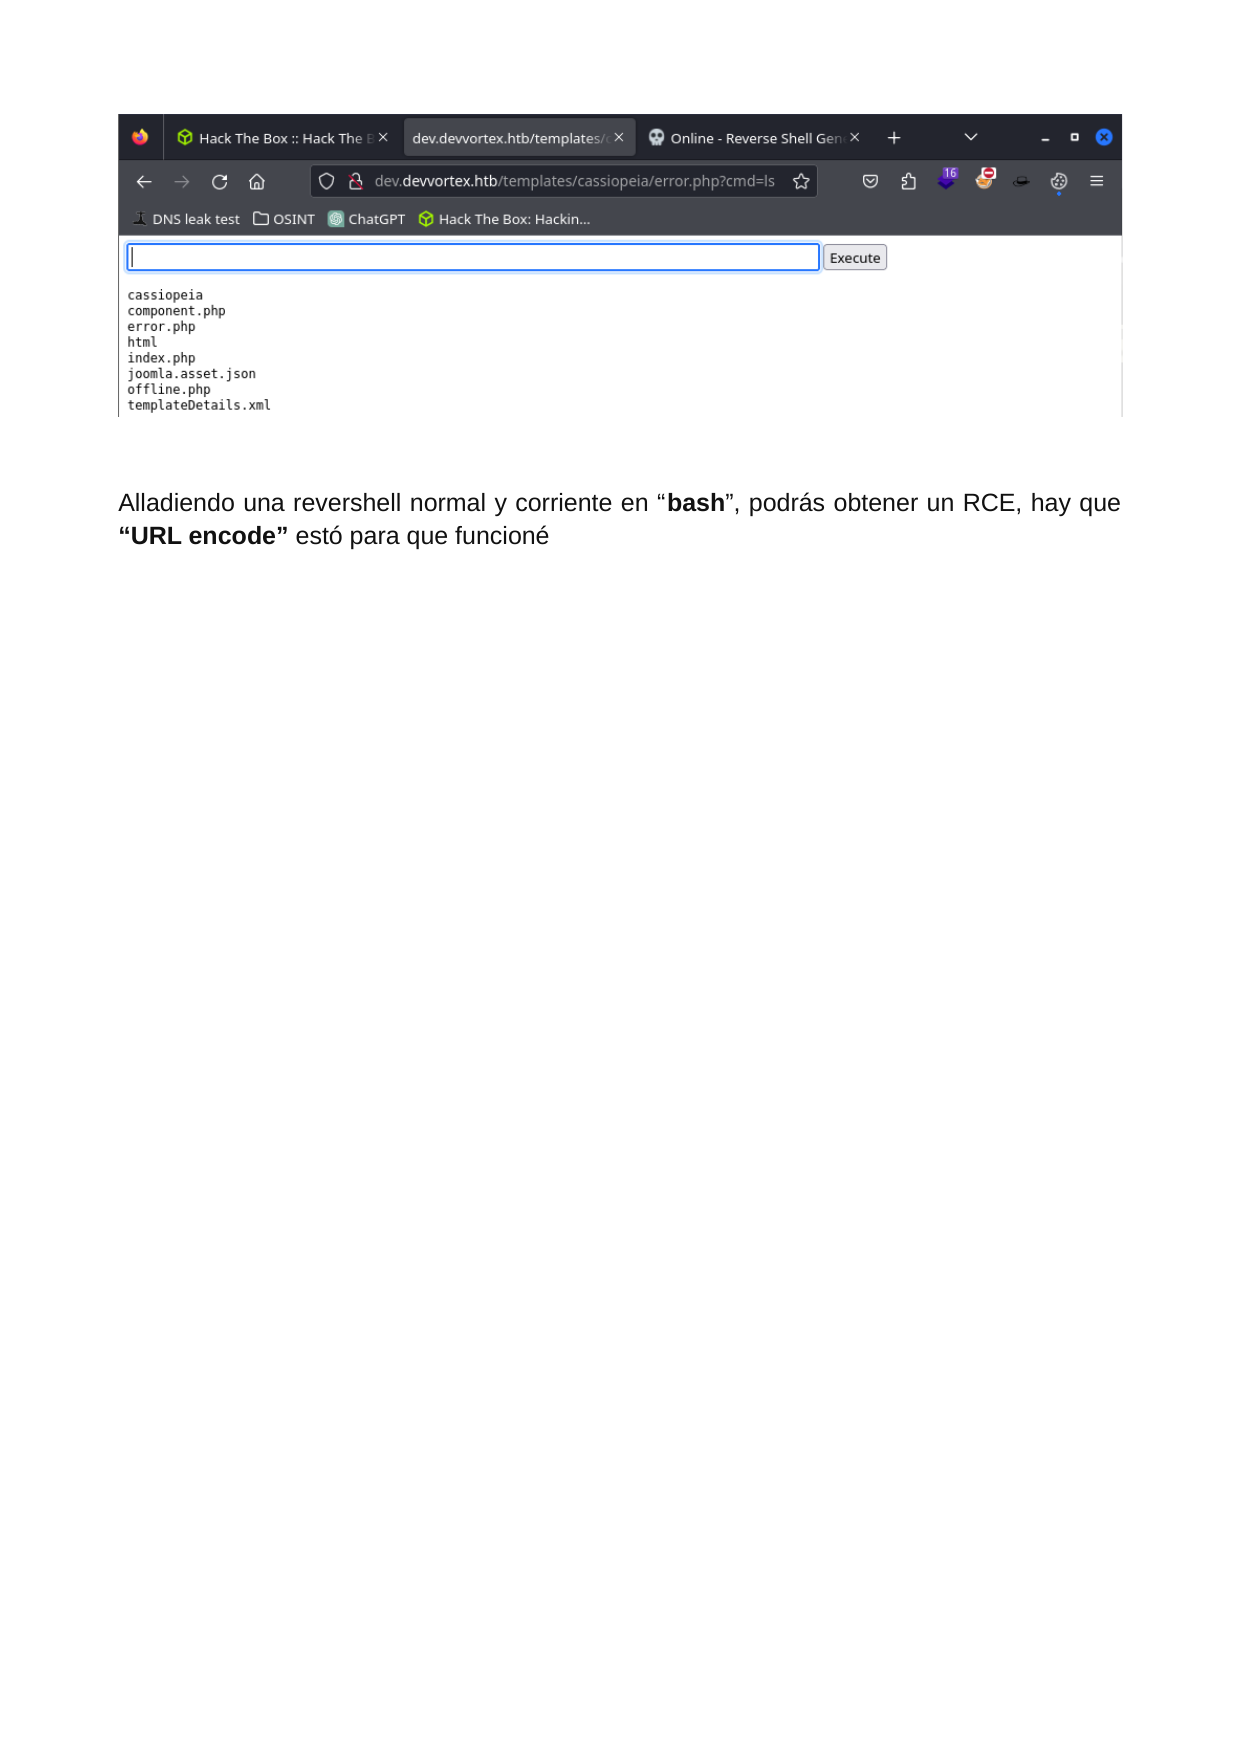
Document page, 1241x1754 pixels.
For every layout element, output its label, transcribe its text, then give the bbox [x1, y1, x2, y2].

picture [118, 114, 1123, 417]
text Alladiendo una revershell normal y corriente en “bash”, podrás obtener un RCE, hay que “URL encode” estó para que funcioné [118, 488, 1122, 549]
